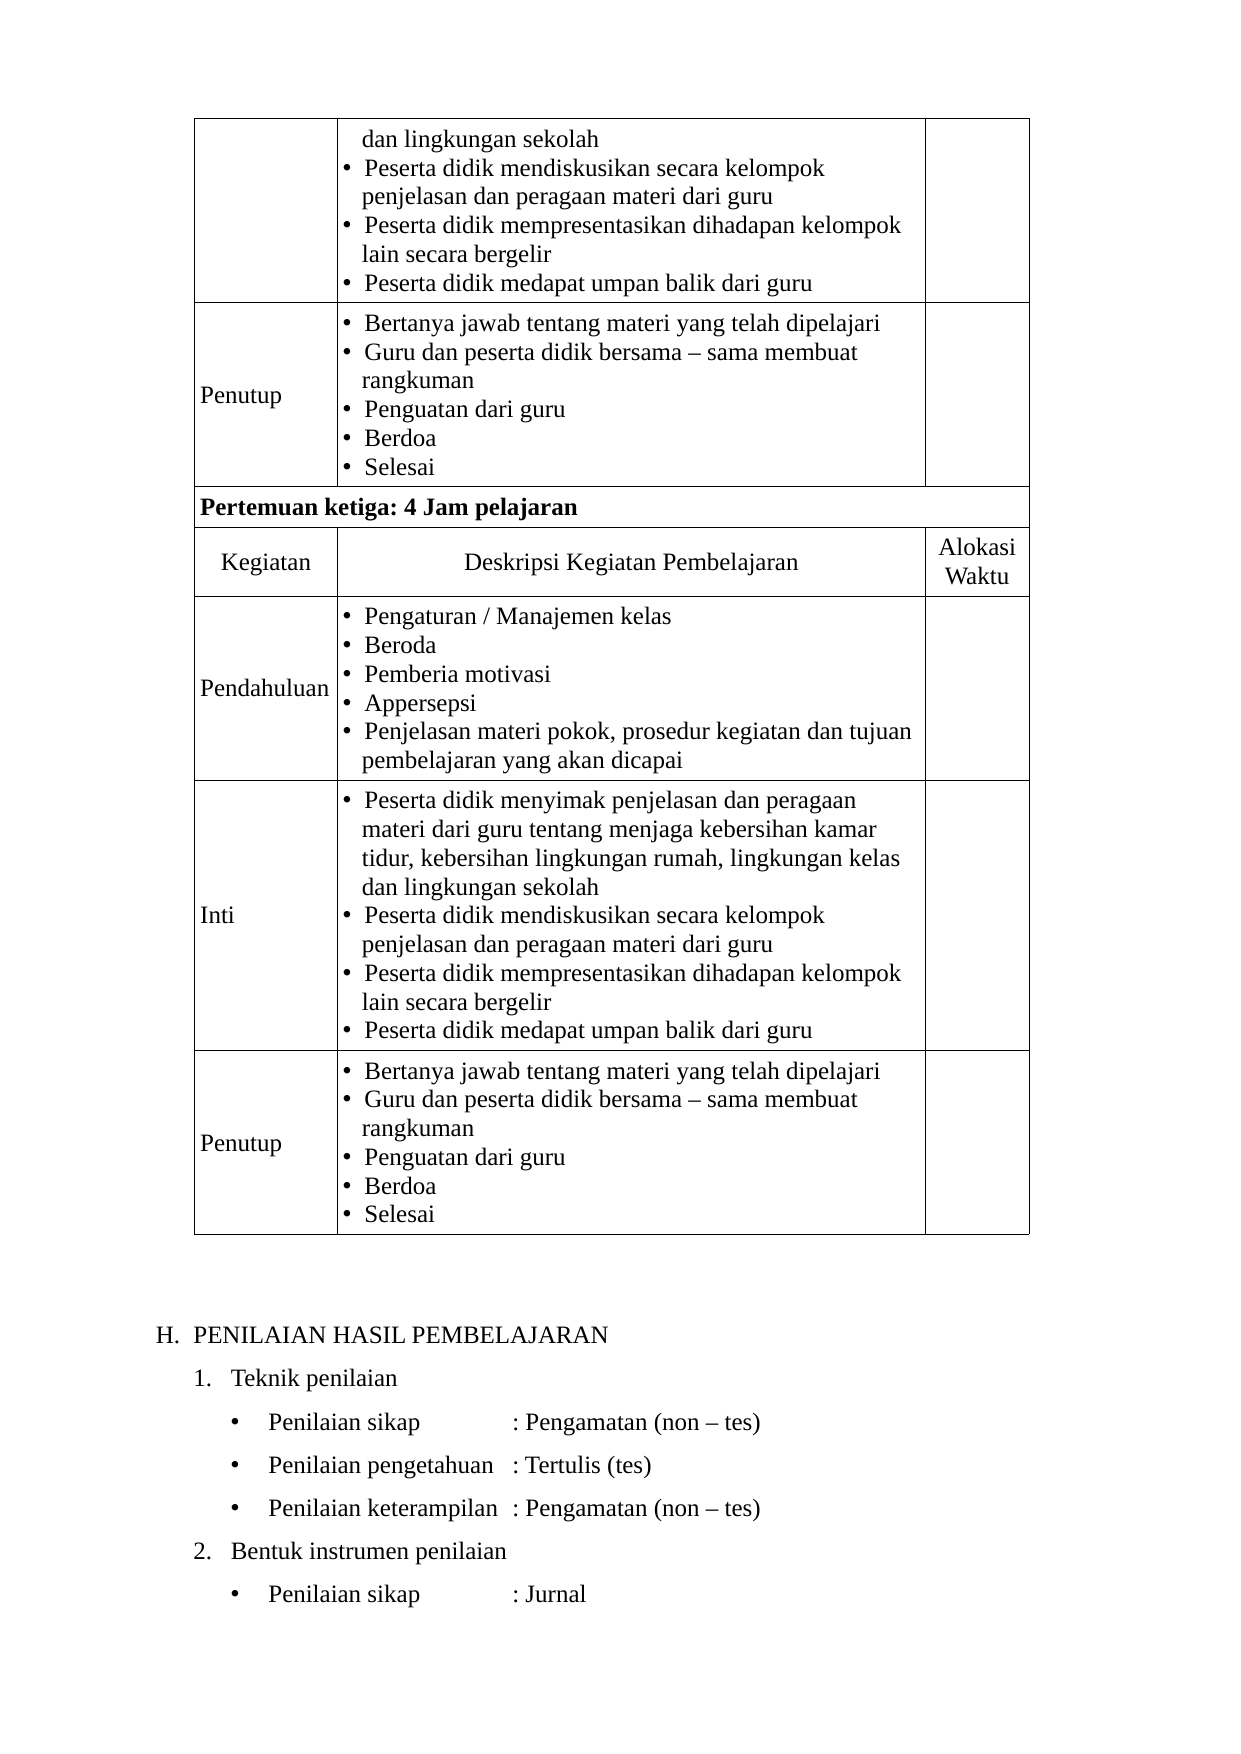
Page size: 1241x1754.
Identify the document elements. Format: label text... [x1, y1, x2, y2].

table_cell Pengaturan / Manajemen kelas Beroda Pemberia motivasi Appersepsi Penjelasan materi pokok, prosedur kegiatan dan tujuan pembelajaran yang akan dicapai [338, 597, 925, 780]
list Penilaian keterampilan : Pengamatan (non – tes) [231, 1493, 1122, 1522]
table_cell [926, 119, 1029, 302]
table_cell Deskripsi Kegiatan Pembelajaran [338, 528, 925, 596]
table_cell [926, 303, 1029, 486]
table_cell Inti [195, 781, 337, 1050]
table_cell Peserta didik menyimak penjelasan dan peragaan materi dari guru tentang menjaga kebersihan kamar tidur, kebersihan lingkungan rumah, lingkungan kelas dan lingkungan sekolah Peserta didik mendiskusikan secara kelompok penjelasan dan peragaan materi dari guru Peserta didik mempresentasikan dihadapan kelompok lain secara bergelir Peserta didik medapat umpan balik dari guru [338, 781, 925, 1050]
table_cell Penutup [195, 303, 337, 486]
list Teknik penilaian [193, 1363, 1122, 1392]
table_cell Bertanya jawab tentang materi yang telah dipelajari Guru dan peserta didik bersama – sama membuat rangkuman Penguatan dari guru Berdoa Selesai [338, 303, 925, 486]
table_cell [926, 597, 1029, 780]
table_cell Bertanya jawab tentang materi yang telah dipelajari Guru dan peserta didik bersama – sama membuat rangkuman Penguatan dari guru Berdoa Selesai [338, 1051, 925, 1234]
list PENILAIAN HASIL PEMBELAJARAN [156, 1320, 1122, 1349]
table_cell [926, 781, 1029, 1050]
list Penilaian sikap : Jurnal [231, 1579, 1122, 1608]
list Bentuk instrumen penilaian [193, 1536, 1122, 1565]
table_cell [195, 119, 337, 302]
table_cell Alokasi Waktu [926, 528, 1029, 596]
table_cell Pendahuluan [195, 597, 337, 780]
list Penilaian sikap : Pengamatan (non – tes) [231, 1407, 1122, 1435]
table_cell dan lingkungan sekolah Peserta didik mendiskusikan secara kelompok penjelasan dan peragaan materi dari guru Peserta didik mempresentasikan dihadapan kelompok lain secara bergelir Peserta didik medapat umpan balik dari guru [338, 119, 925, 302]
table_cell Penutup [195, 1051, 337, 1234]
table_cell [926, 1051, 1029, 1234]
table_cell Kegiatan [195, 528, 337, 596]
list Penilaian pengetahuan : Tertulis (tes) [231, 1450, 1122, 1478]
table_cell Pertemuan ketiga: 4 Jam pelajaran [195, 487, 1029, 527]
